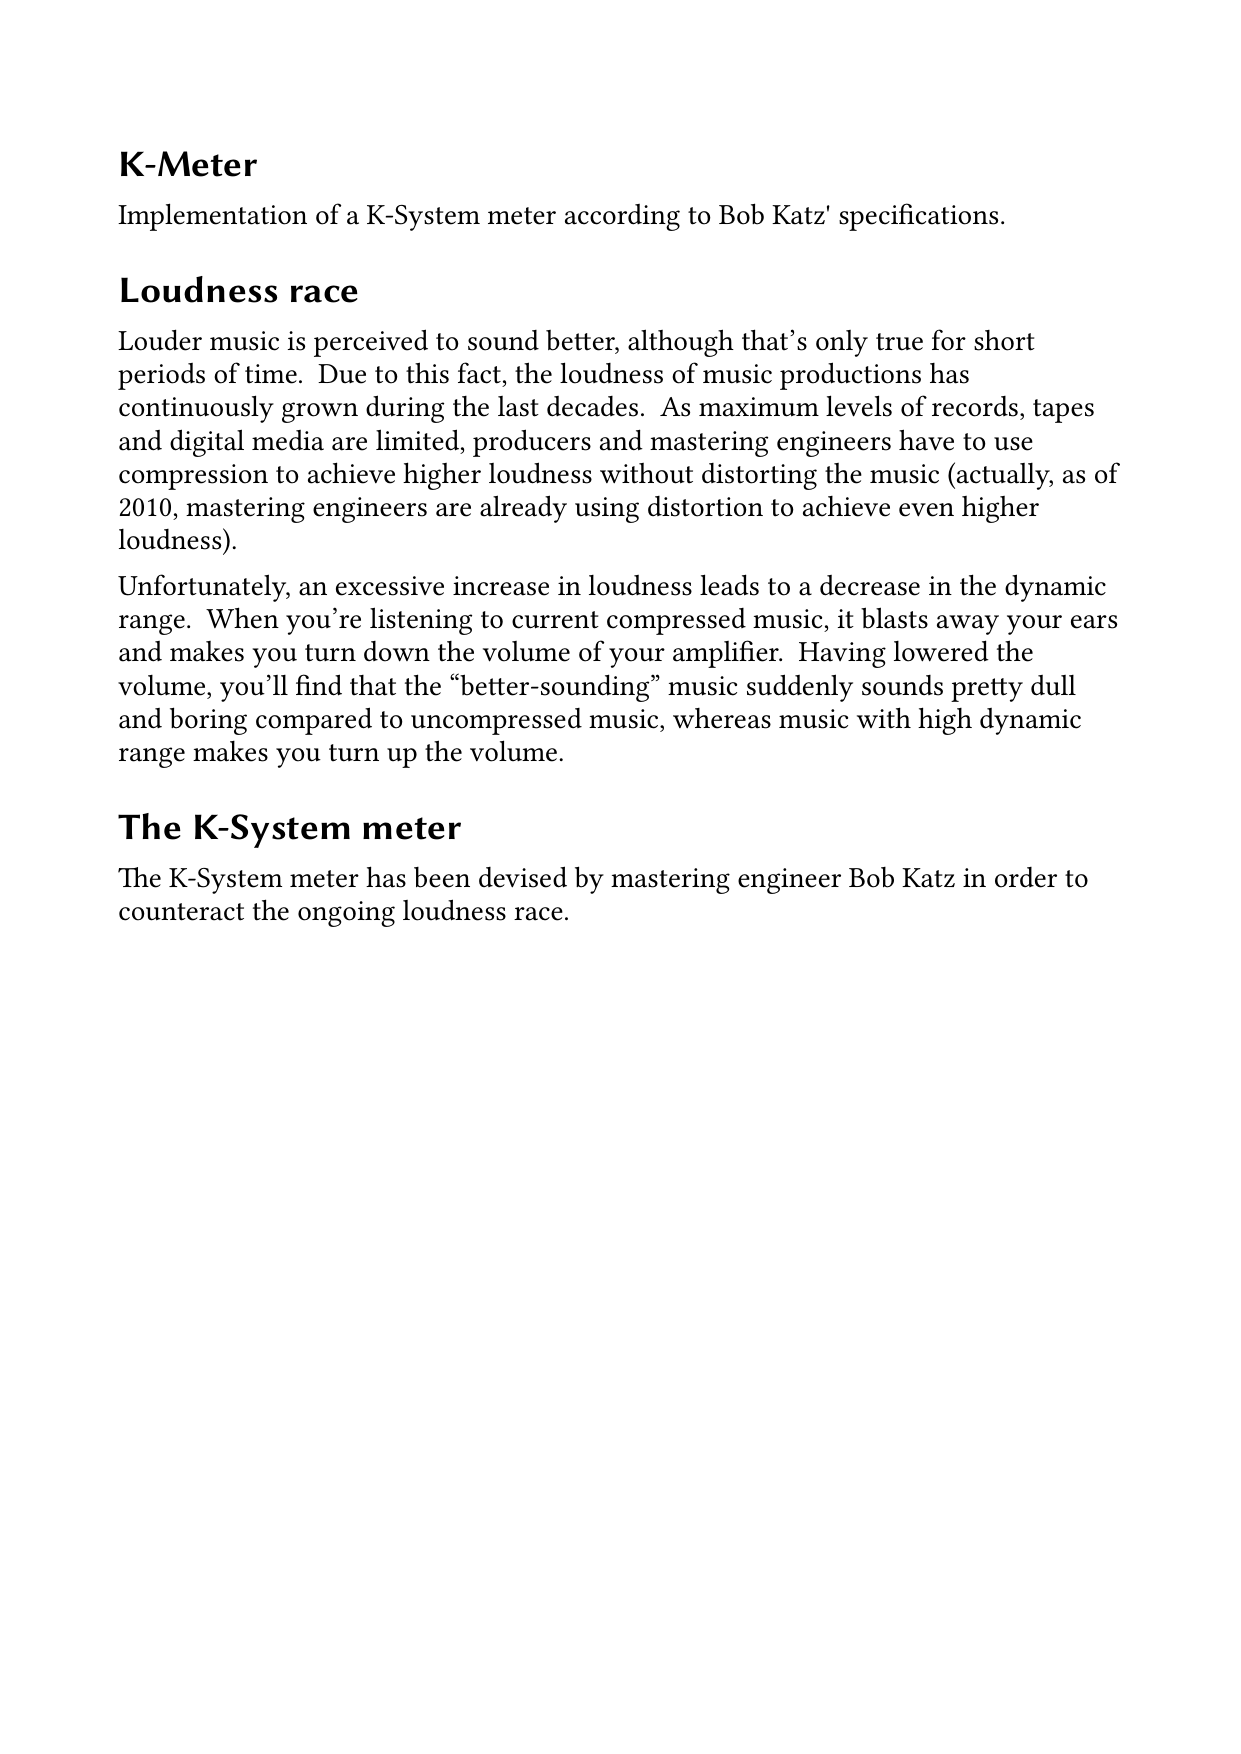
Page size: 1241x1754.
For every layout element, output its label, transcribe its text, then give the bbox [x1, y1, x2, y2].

subtitle Loudness race [118, 269, 1122, 312]
subtitle The K-System meter [118, 806, 1122, 849]
subtitle K-Meter [118, 143, 1122, 186]
text Louder music is perceived to sound better, although that’s only true for short periods of time. Due to this fact, the loudness of music productions has continuously grown during the last decades. As maximum levels of records, tapes and digital media are limited, producers and mastering engineers have to use compression to achieve higher loudness without distorting the music (actually, as of 2010, mastering engineers are already using distortion to achieve even higher loudness). [118, 324, 1122, 557]
text The K-System meter has been devised by mastering engineer Bob Katz in order to counteract the ongoing loudness race. [118, 861, 1122, 928]
text Unfortunately, an excessive increase in loudness leads to a decrease in the dynamic range. When you’re listening to current compressed music, it blasts away your ears and makes you turn down the volume of your amplifier. Having lowered the volume, you’ll find that the “better-sounding” music suddenly sounds pretty dull and boring compared to uncompressed music, whereas music with high dynamic range makes you turn up the volume. [118, 569, 1122, 769]
text Implementation of a K-System meter according to Bob Katz' specifications. [118, 198, 1122, 232]
